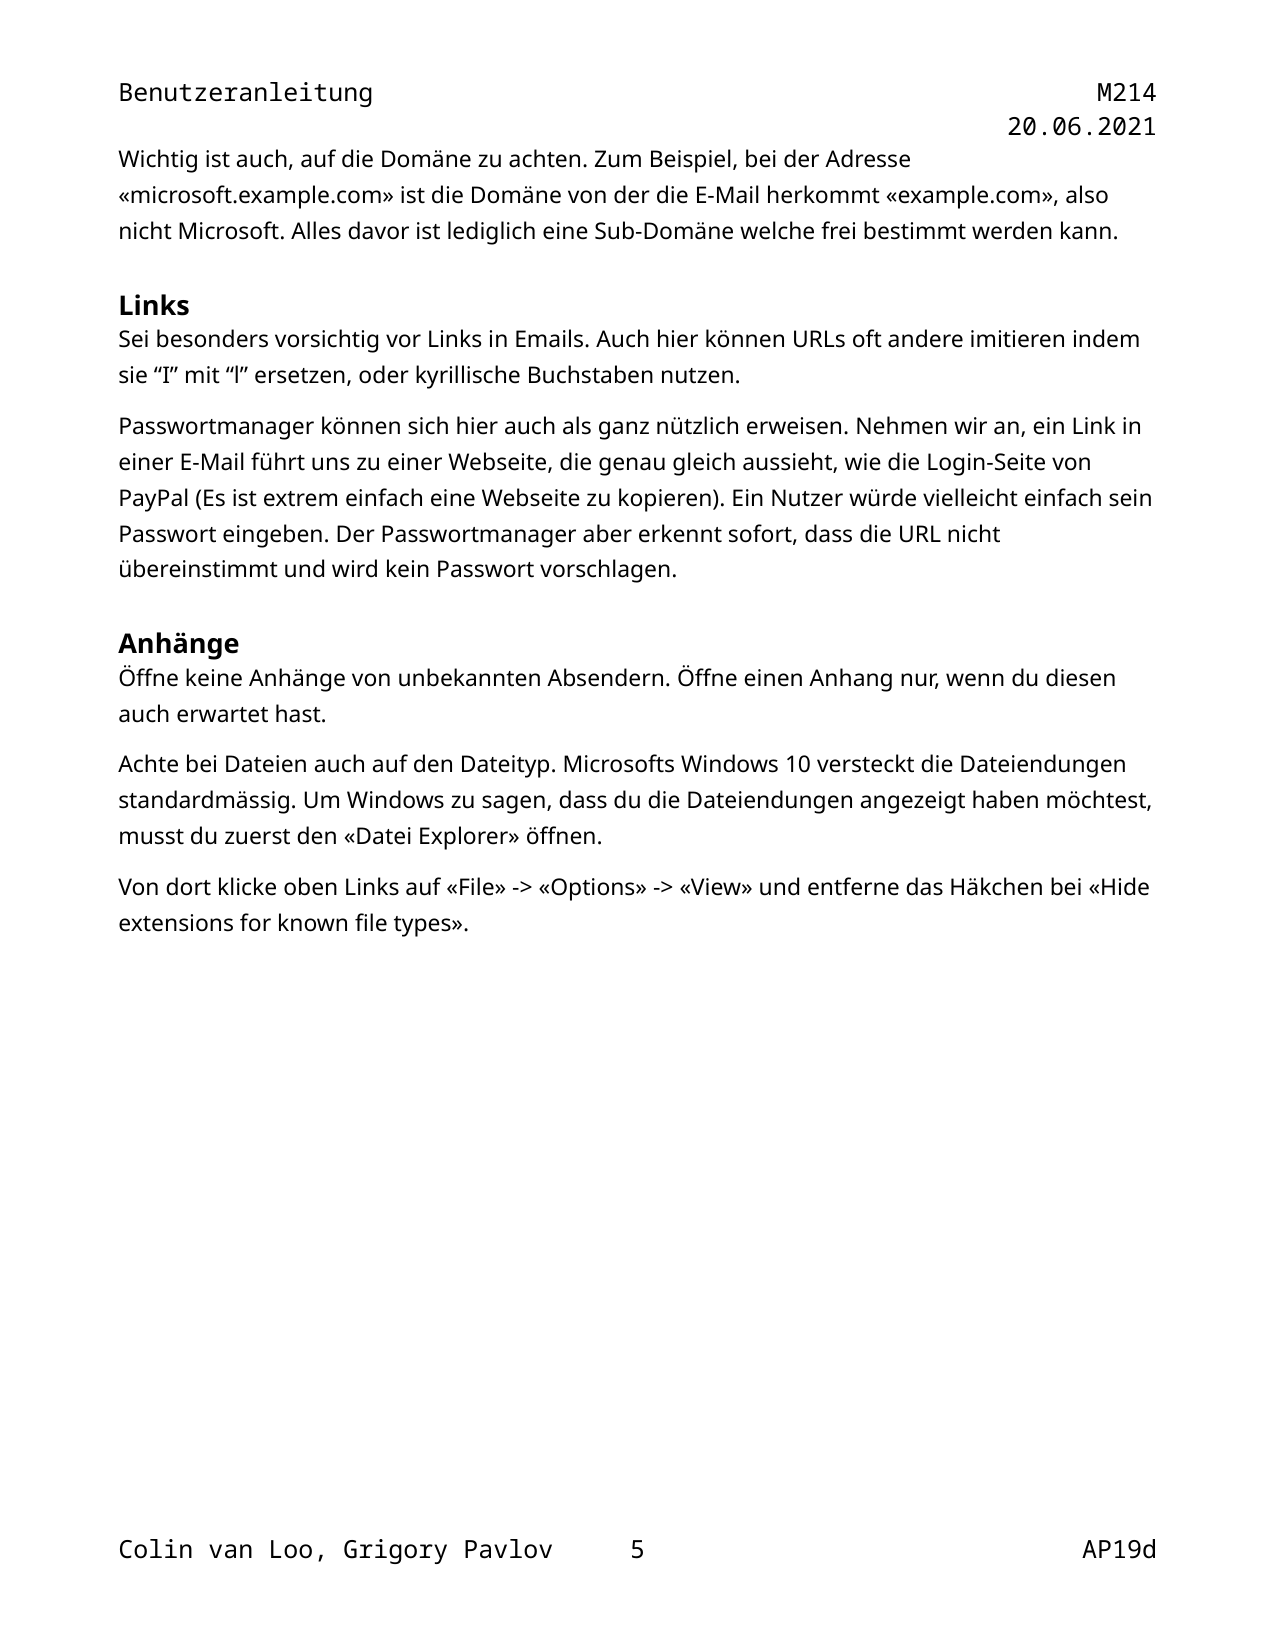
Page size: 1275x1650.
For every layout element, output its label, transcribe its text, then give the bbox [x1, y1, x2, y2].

text Achte bei Dateien auch auf den Dateityp. Microsofts Windows 10 versteckt die Dateiendungen standardmässig. Um Windows zu sagen, dass du die Dateiendungen angezeigt haben möchtest, musst du zuerst den «Datei Explorer» öffnen. [118, 748, 1157, 851]
text Sei besonders vorsichtig vor Links in Emails. Auch hier können URLs oft andere imitieren indem sie “I” mit “l” ersetzen, oder kyrillische Buchstaben nutzen. [118, 323, 1157, 390]
subtitle Anhänge [118, 625, 1157, 662]
text Passwortmanager können sich hier auch als ganz nützlich erweisen. Nehmen wir an, ein Link in einer E-Mail führt uns zu einer Webseite, die genau gleich aussieht, wie die Login-Seite von PayPal (Es ist extrem einfach eine Webseite zu kopieren). Ein Nutzer würde vielleicht einfach sein Passwort eingeben. Der Passwortmanager aber erkennt sofort, dass die URL nicht übereinstimmt und wird kein Passwort vorschlagen. [118, 410, 1157, 585]
text Von dort klicke oben Links auf «File» -> «Options» -> «View» und entferne das Häkchen bei «Hide extensions for known file types». [118, 871, 1157, 938]
subtitle Links [118, 286, 1157, 323]
text Wichtig ist auch, auf die Domäne zu achten. Zum Beispiel, bei der Adresse «microsoft.example.com» ist die Domäne von der die E-Mail herkommt «example.com», also nicht Microsoft. Alles davor ist lediglich eine Sub-Domäne welche frei bestimmt werden kann. [118, 143, 1157, 246]
text Öffne keine Anhänge von unbekannten Absendern. Öffne einen Anhang nur, wenn du diesen auch erwartet hast. [118, 662, 1157, 729]
